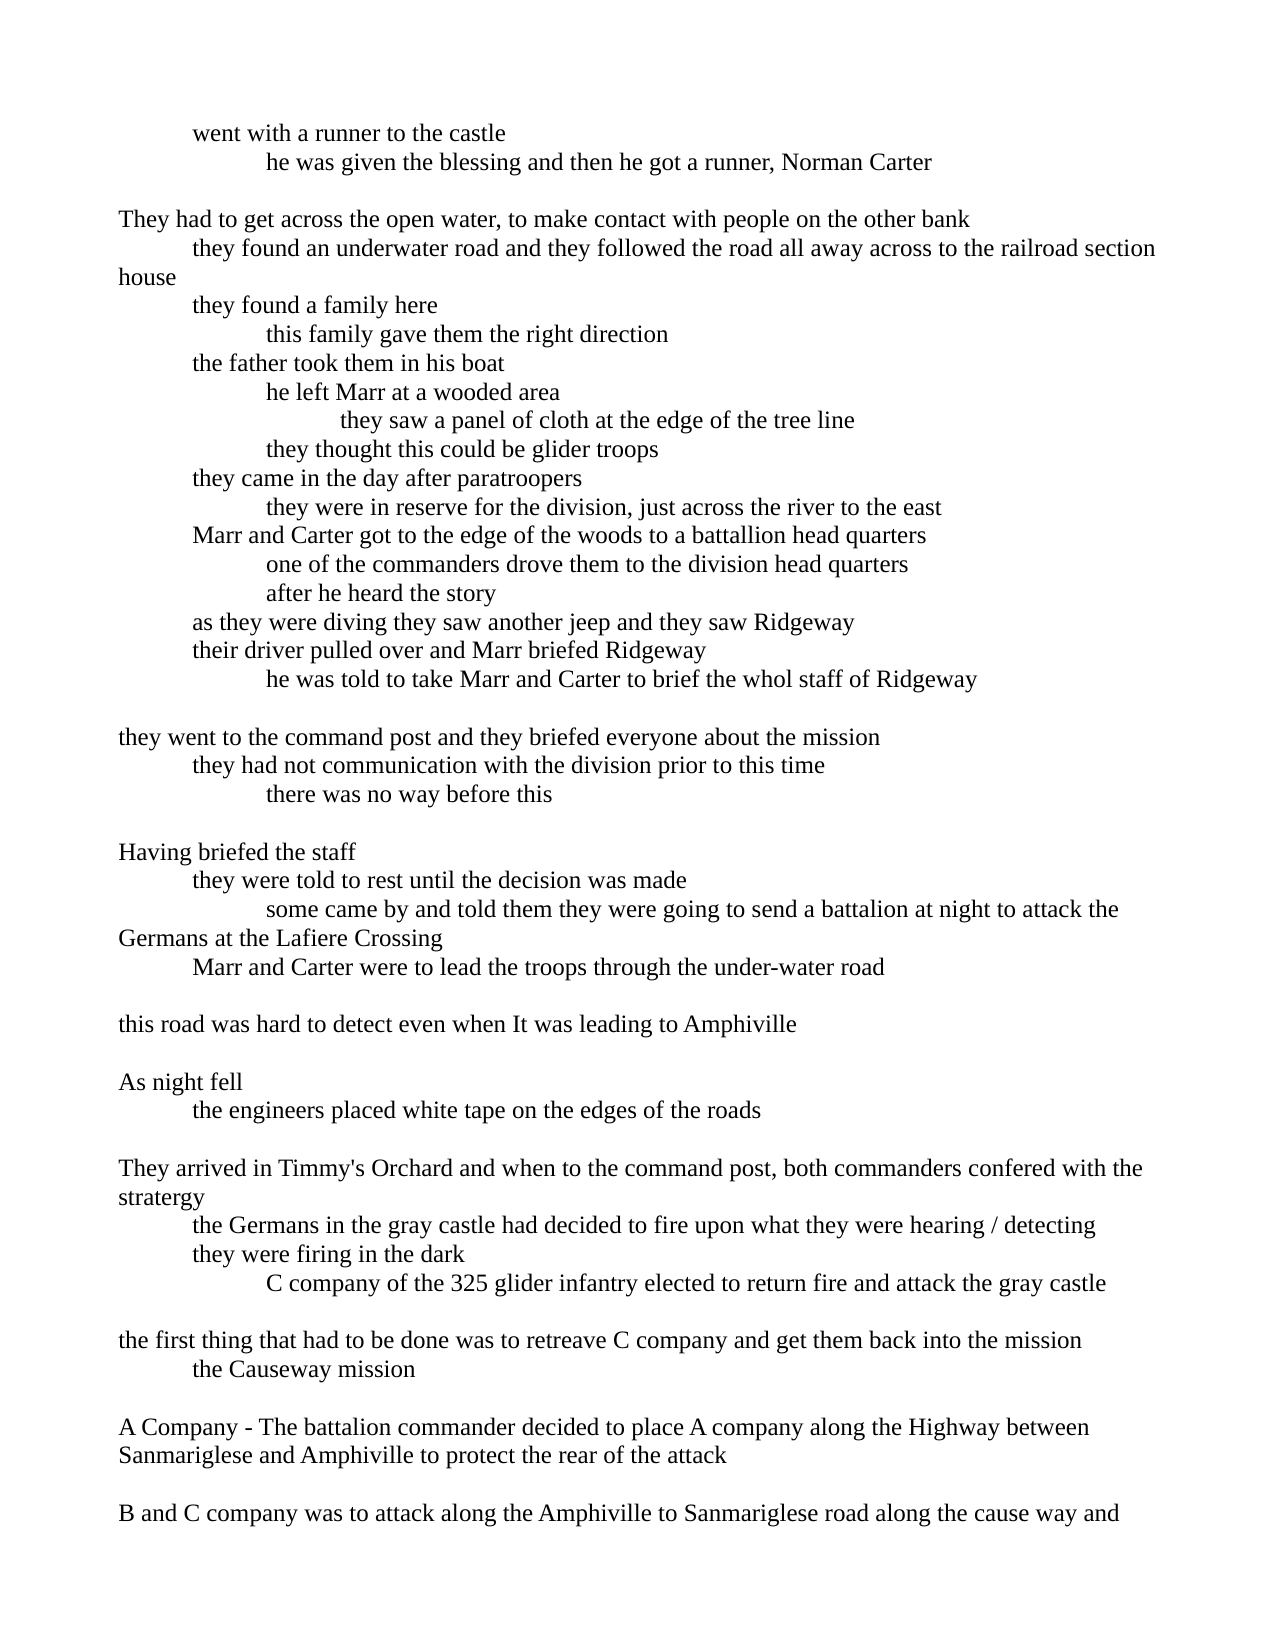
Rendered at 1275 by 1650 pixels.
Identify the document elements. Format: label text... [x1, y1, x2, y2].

text after he heard the story [118, 578, 1157, 607]
text Marr and Carter got to the edge of the woods to a battallion head quarters [118, 521, 1157, 549]
text they thought this could be glider troops [118, 434, 1157, 463]
text he was given the blessing and then he got a runner, Norman Carter [118, 147, 1157, 176]
text Having briefed the staff [118, 837, 1157, 866]
text he was told to take Marr and Carter to brief the whol staff of Ridgeway [118, 664, 1157, 693]
text As night fell [118, 1067, 1157, 1096]
text they found a family here [118, 291, 1157, 319]
text Marr and Carter were to lead the troops through the under-water road [118, 952, 1157, 981]
text they found an underwater road and they followed the road all away across to the railroad section house [118, 233, 1157, 291]
text B and C company was to attack along the Amphiville to Sanmariglese road along the cause way and [118, 1498, 1157, 1527]
text C company of the 325 glider infantry elected to return fire and attack the gray castle [118, 1268, 1157, 1297]
text A Company - The battalion commander decided to place A company along the Highway between Sanmariglese and Amphiville to protect the rear of the attack [118, 1412, 1157, 1469]
text the father took them in his boat [118, 348, 1157, 377]
text some came by and told them they were going to send a battalion at night to attack the Germans at the Lafiere Crossing [118, 894, 1157, 952]
text he left Marr at a wooded area [118, 377, 1157, 406]
text they came in the day after paratroopers [118, 463, 1157, 492]
text they had not communication with the division prior to this time [118, 751, 1157, 779]
text they were firing in the dark [118, 1239, 1157, 1268]
text They arrived in Timmy's Orchard and when to the command post, both commanders confered with the stratergy [118, 1153, 1157, 1211]
text there was no way before this [118, 779, 1157, 808]
text the Germans in the gray castle had decided to fire upon what they were hearing / detecting [118, 1211, 1157, 1239]
text this road was hard to detect even when It was leading to Amphiville [118, 1009, 1157, 1038]
text went with a runner to the castle [118, 118, 1157, 147]
text as they were diving they saw another jeep and they saw Ridgeway [118, 607, 1157, 636]
text they went to the command post and they briefed everyone about the mission [118, 722, 1157, 751]
text one of the commanders drove them to the division head quarters [118, 549, 1157, 578]
text the Causeway mission [118, 1354, 1157, 1383]
text they were told to rest until the decision was made [118, 866, 1157, 894]
text they saw a panel of cloth at the edge of the tree line [118, 406, 1157, 434]
text this family gave them the right direction [118, 319, 1157, 348]
text the engineers placed white tape on the edges of the roads [118, 1096, 1157, 1124]
text the first thing that had to be done was to retreave C company and get them back into the mission [118, 1326, 1157, 1354]
text They had to get across the open water, to make contact with people on the other bank [118, 204, 1157, 233]
text their driver pulled over and Marr briefed Ridgeway [118, 636, 1157, 664]
text they were in reserve for the division, just across the river to the east [118, 492, 1157, 521]
